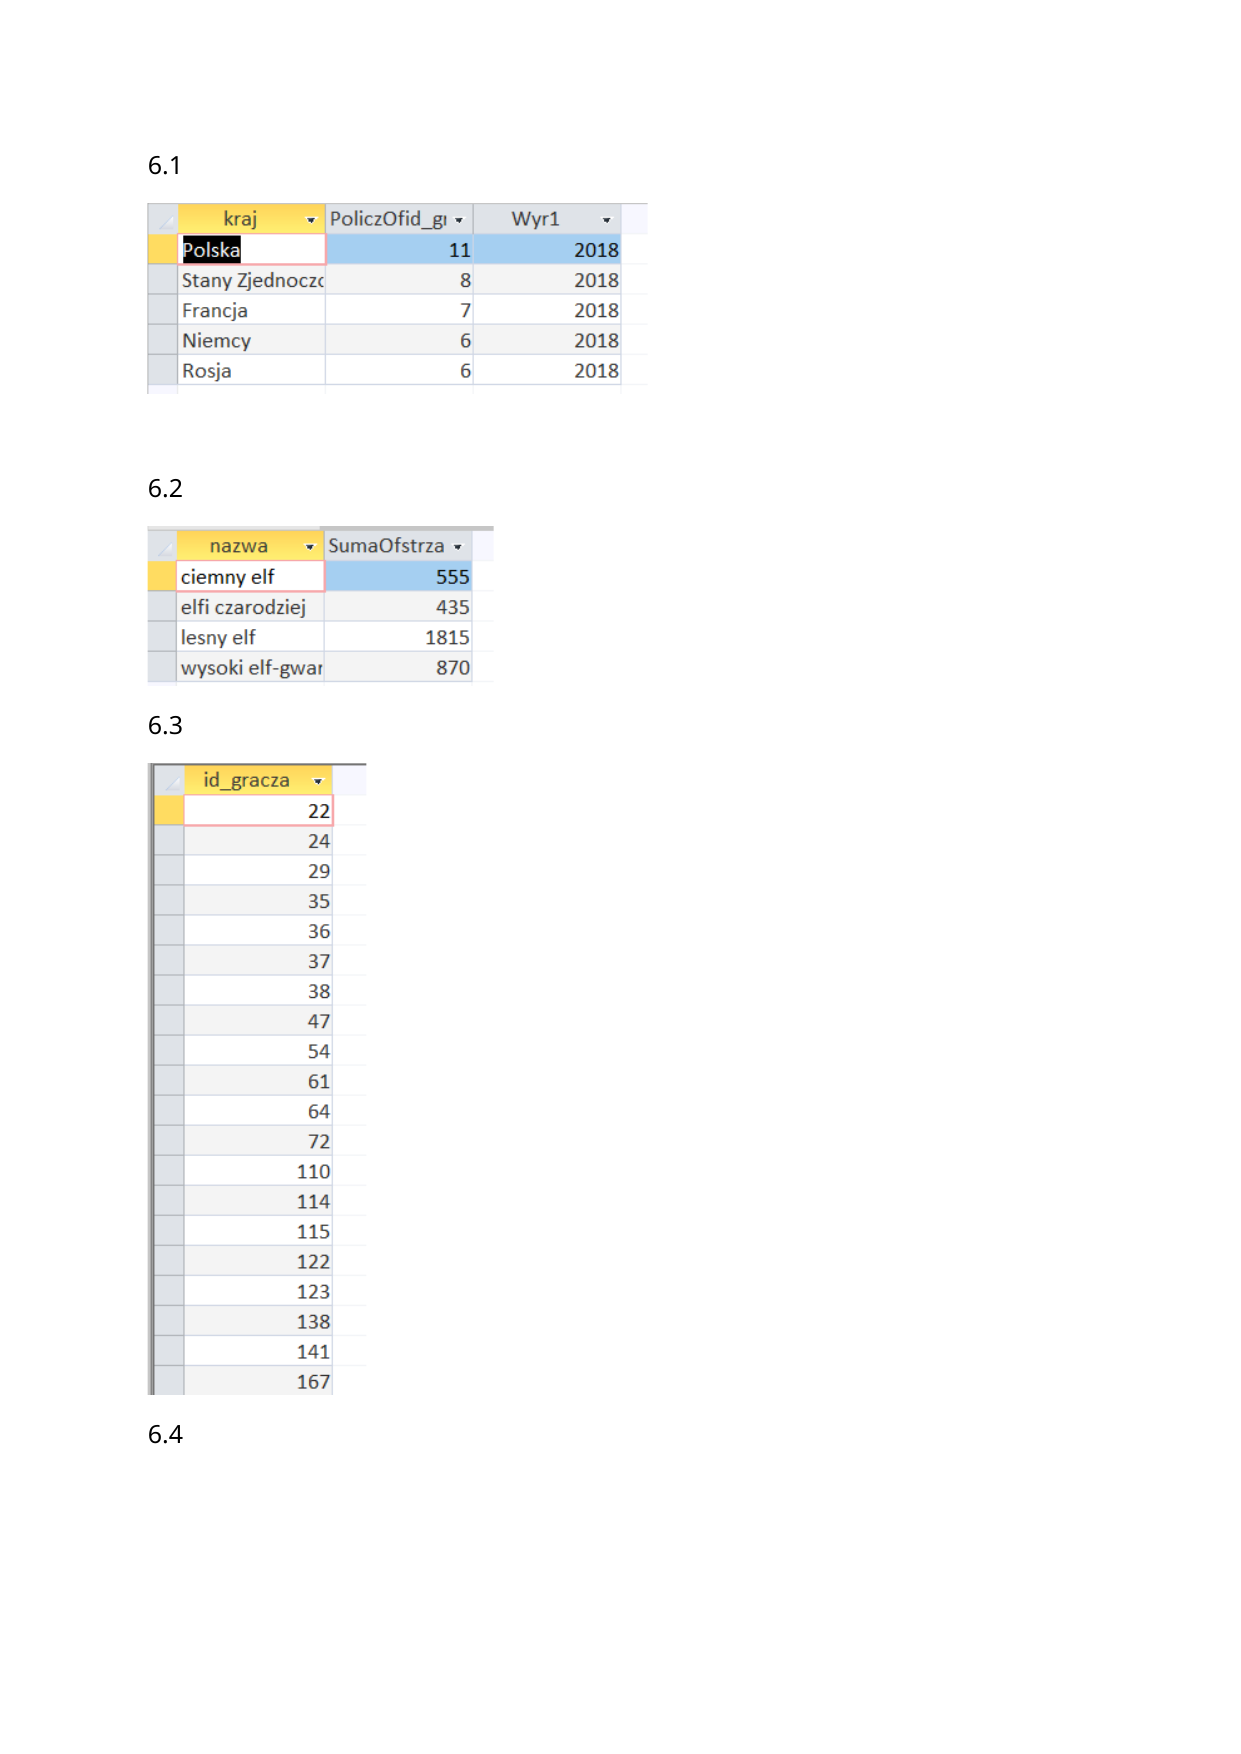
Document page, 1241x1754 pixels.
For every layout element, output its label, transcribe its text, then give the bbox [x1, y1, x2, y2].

text 6.1 [148, 148, 1093, 182]
text 6.4 [148, 1416, 1093, 1450]
text 6.3 [148, 707, 1093, 741]
text 6.2 [148, 471, 1093, 505]
